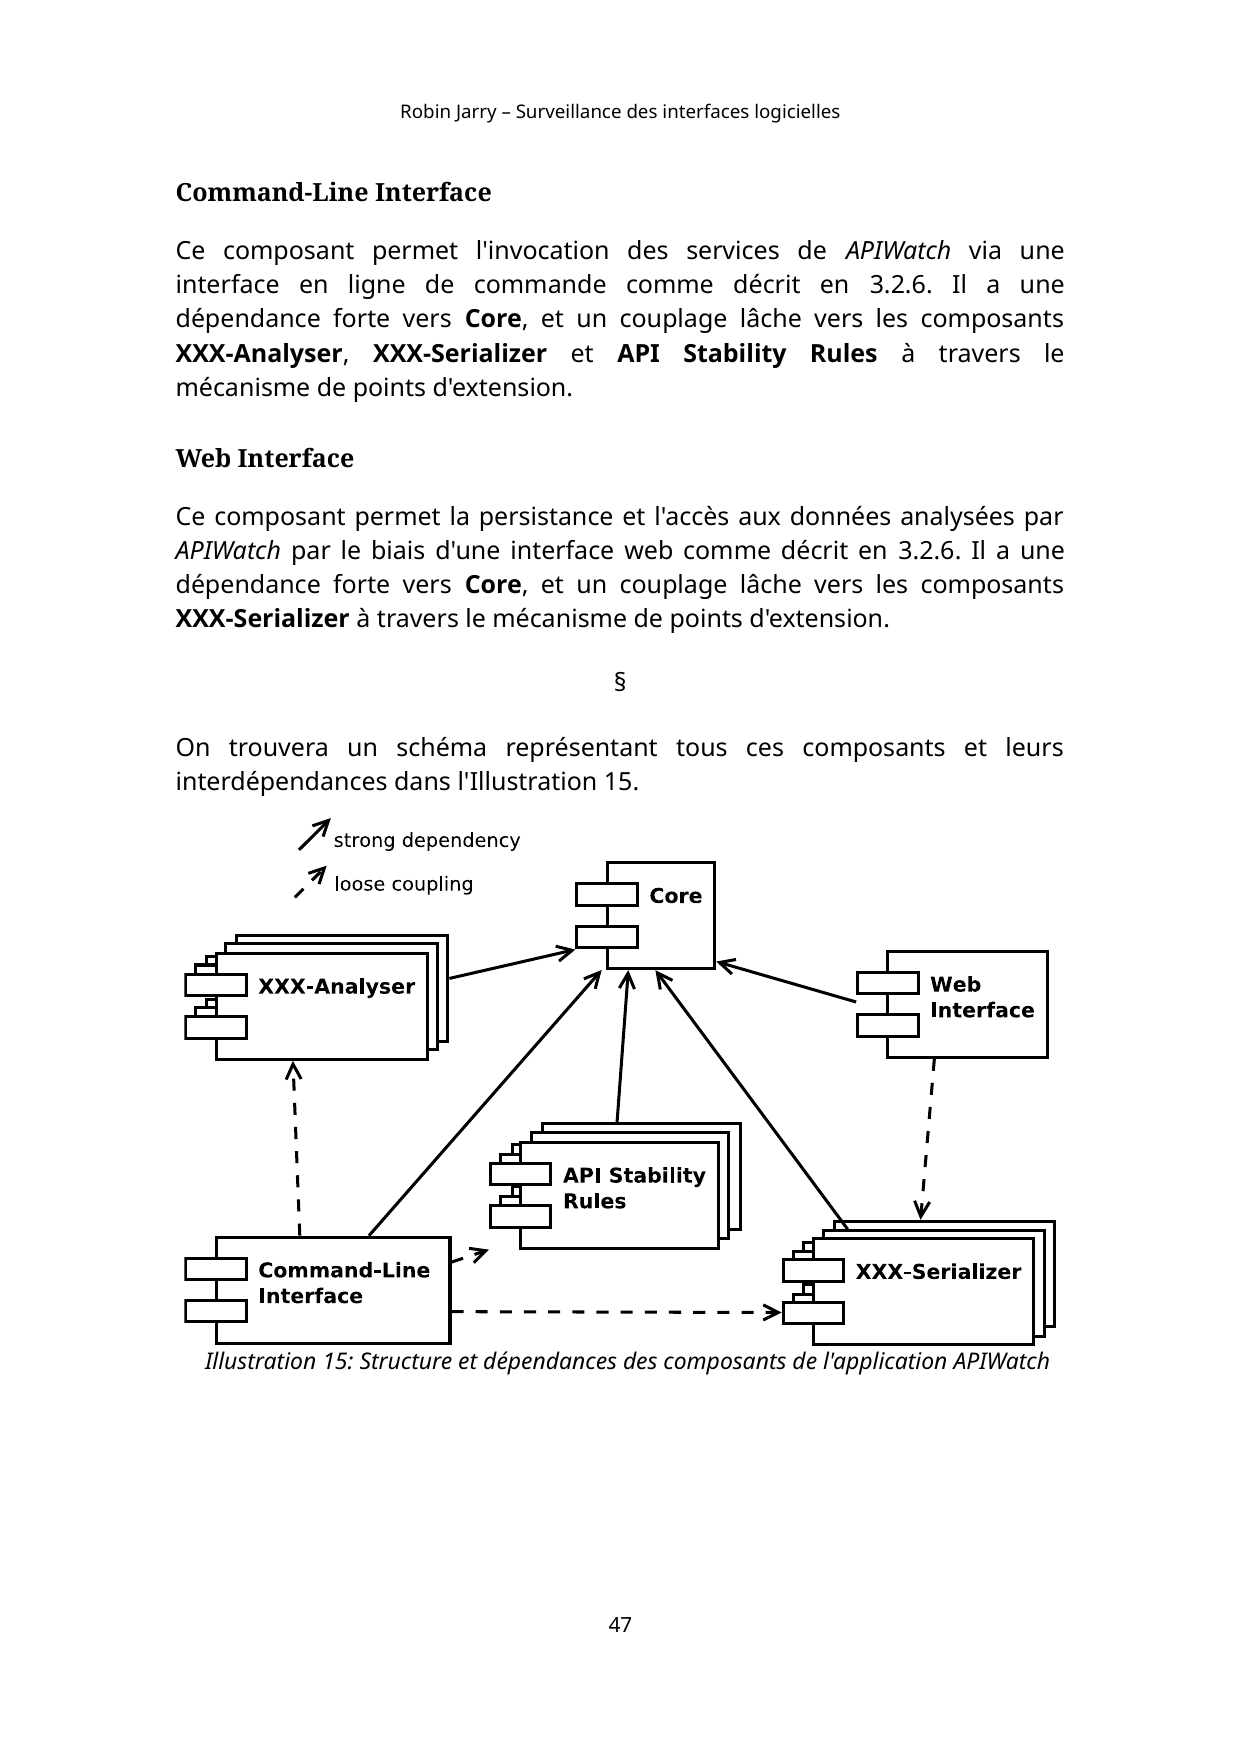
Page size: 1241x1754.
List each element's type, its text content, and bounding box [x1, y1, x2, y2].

text § [175, 665, 1065, 699]
text Ce composant permet la persistance et l'accès aux données analysées par APIWatch par le biais d'une interface web comme décrit en 3.2.6. Il a une dépendance forte vers Core, et un couplage lâche vers les composants XXX-Serializer à travers le mécanisme de points d'extension. [175, 499, 1065, 635]
text Ce composant permet l'invocation des services de APIWatch via une interface en ligne de commande comme décrit en 3.2.6. Il a une dépendance forte vers Core, et un couplage lâche vers les composants XXX-Analyser, XXX-Serializer et API Stability Rules à travers le mécanisme de points d'extension. [175, 233, 1065, 403]
text On trouvera un schéma représentant tous ces composants et leurs interdépendances dans l'Illustration 15. [175, 729, 1065, 797]
subtitle Web Interface [175, 441, 1065, 474]
text Illustration 15: Structure et dépendances des composants de l'application APIWatch [193, 840, 1065, 1376]
subtitle Command-Line Interface [175, 175, 1065, 209]
